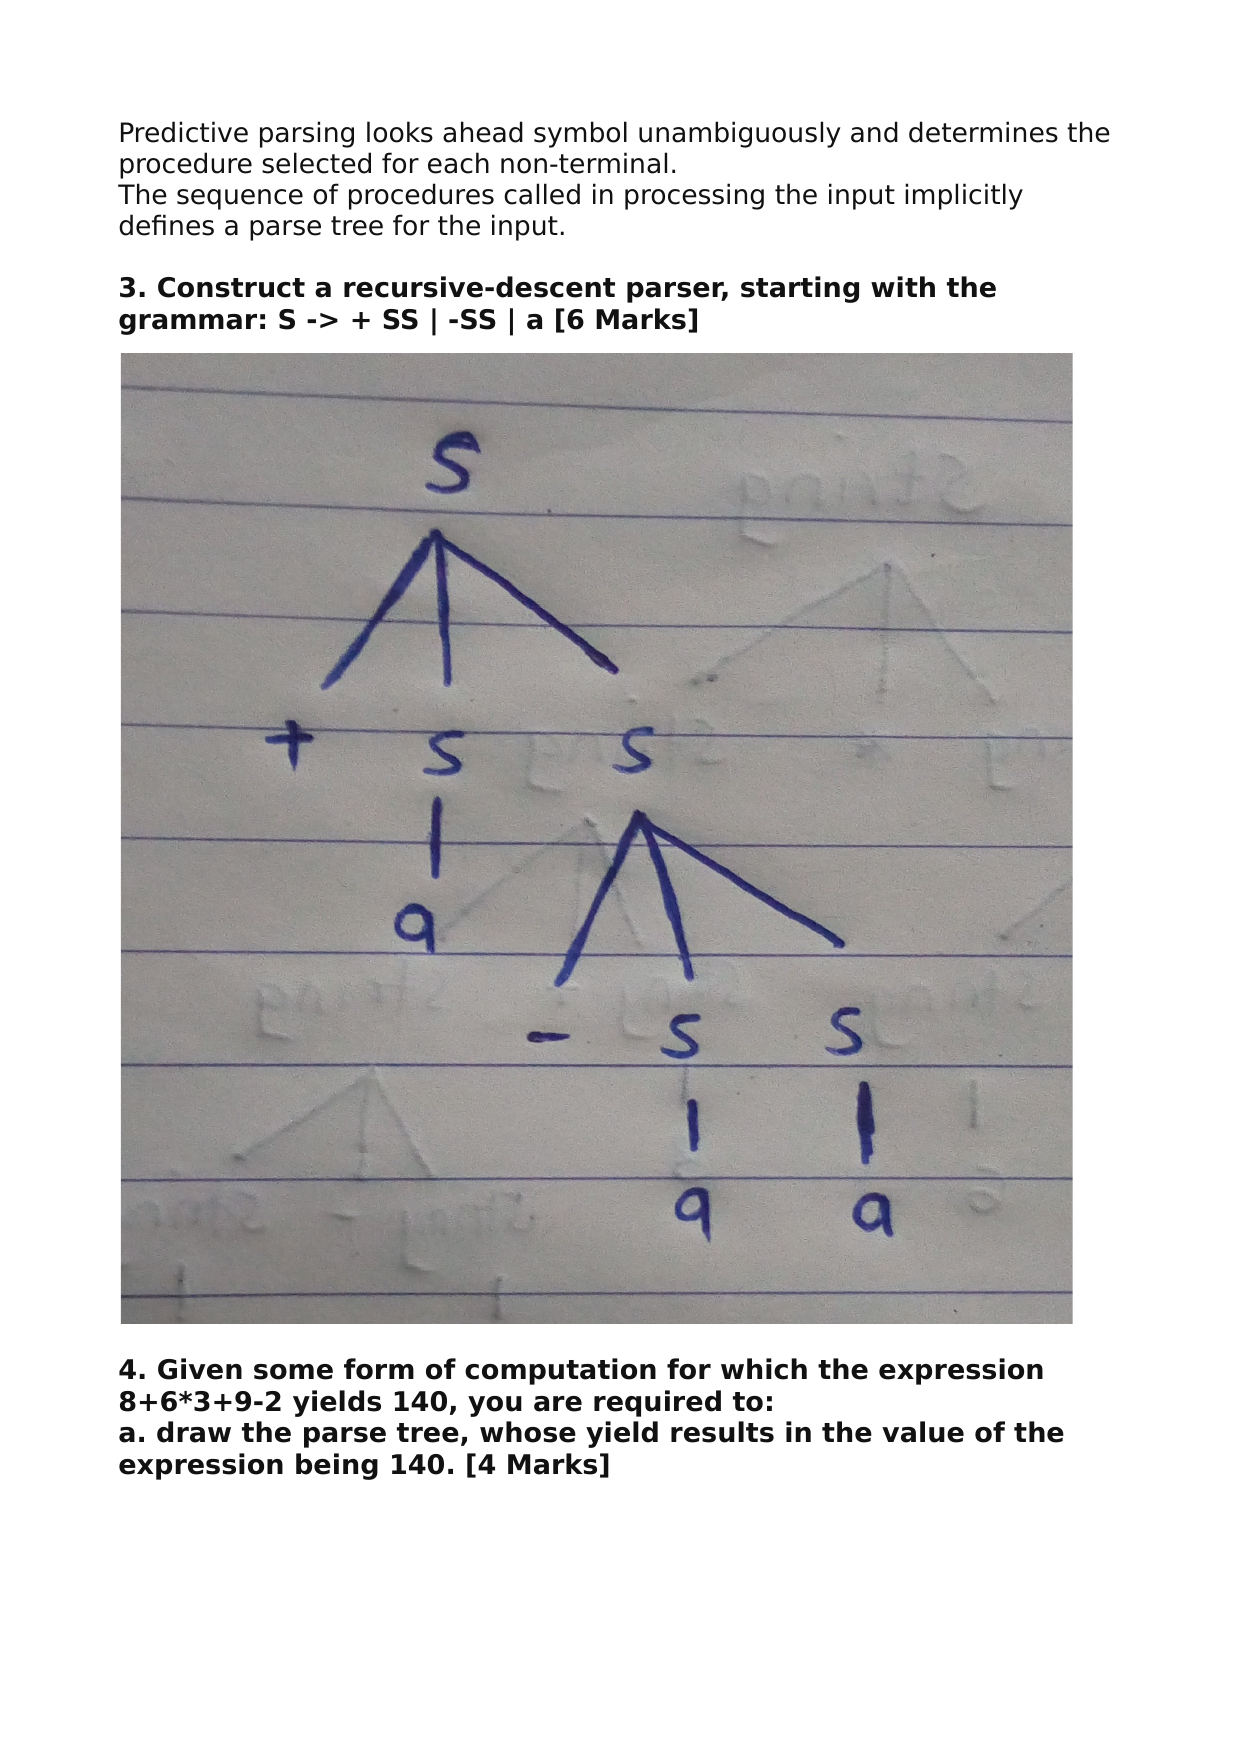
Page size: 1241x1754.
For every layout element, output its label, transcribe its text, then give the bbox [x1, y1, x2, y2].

text Predictive parsing looks ahead symbol unambiguously and determines the procedure selected for each non-terminal. [118, 118, 1122, 180]
picture [120, 353, 1073, 1324]
text a. draw the parse tree, whose yield results in the value of the expression being 140. [4 Marks] [118, 1418, 1122, 1481]
text 4. Given some form of computation for which the expression 8+6*3+9-2 yields 140, you are required to: [118, 1355, 1122, 1418]
text 3. Construct a recursive-descent parser, starting with the grammar: S -> + SS | -SS | a [6 Marks] [118, 273, 1122, 336]
text The sequence of procedures called in processing the input implicitly defines a parse tree for the input. [118, 180, 1122, 242]
